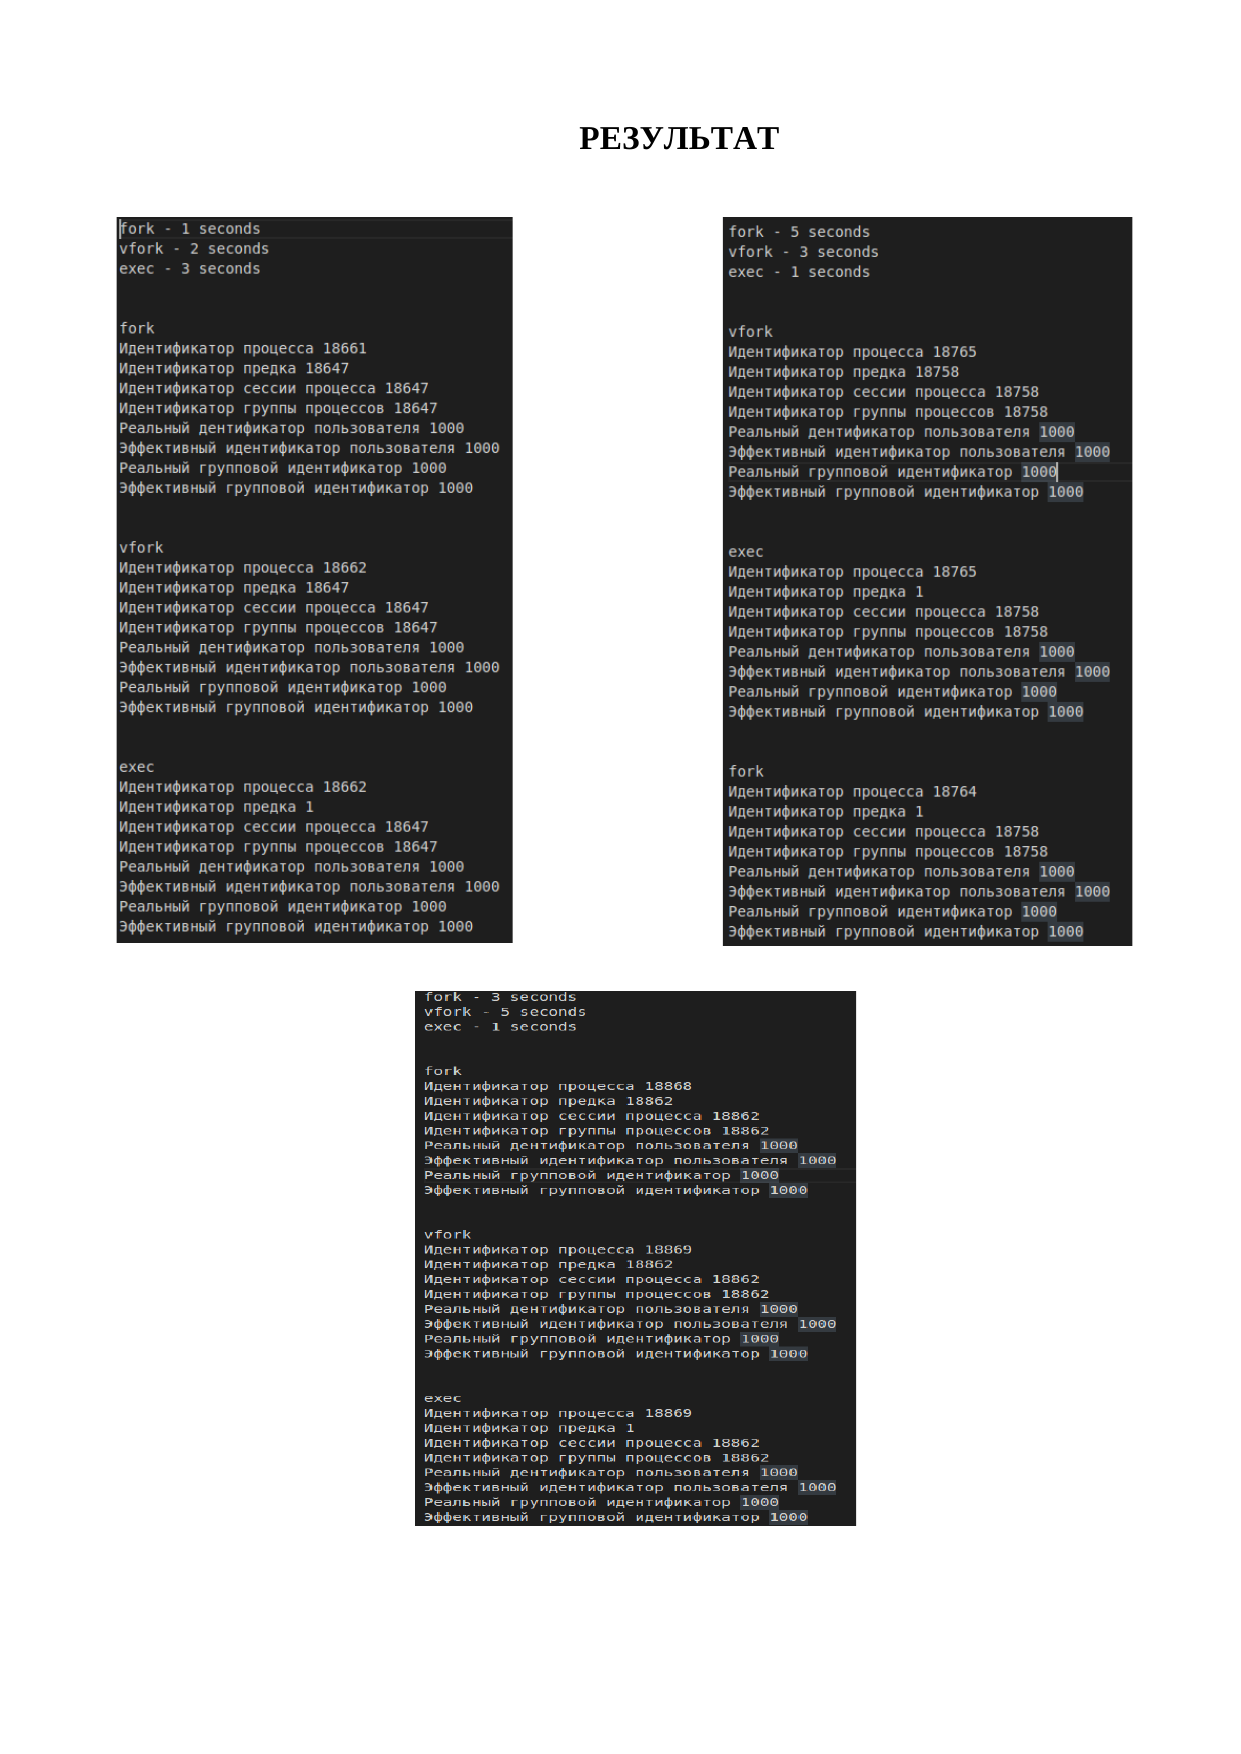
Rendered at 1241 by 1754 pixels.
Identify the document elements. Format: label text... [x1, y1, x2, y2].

picture [116, 217, 513, 943]
picture [722, 217, 1133, 946]
subtitle РЕЗУЛЬТАТ [177, 118, 1181, 156]
picture [415, 991, 857, 1526]
